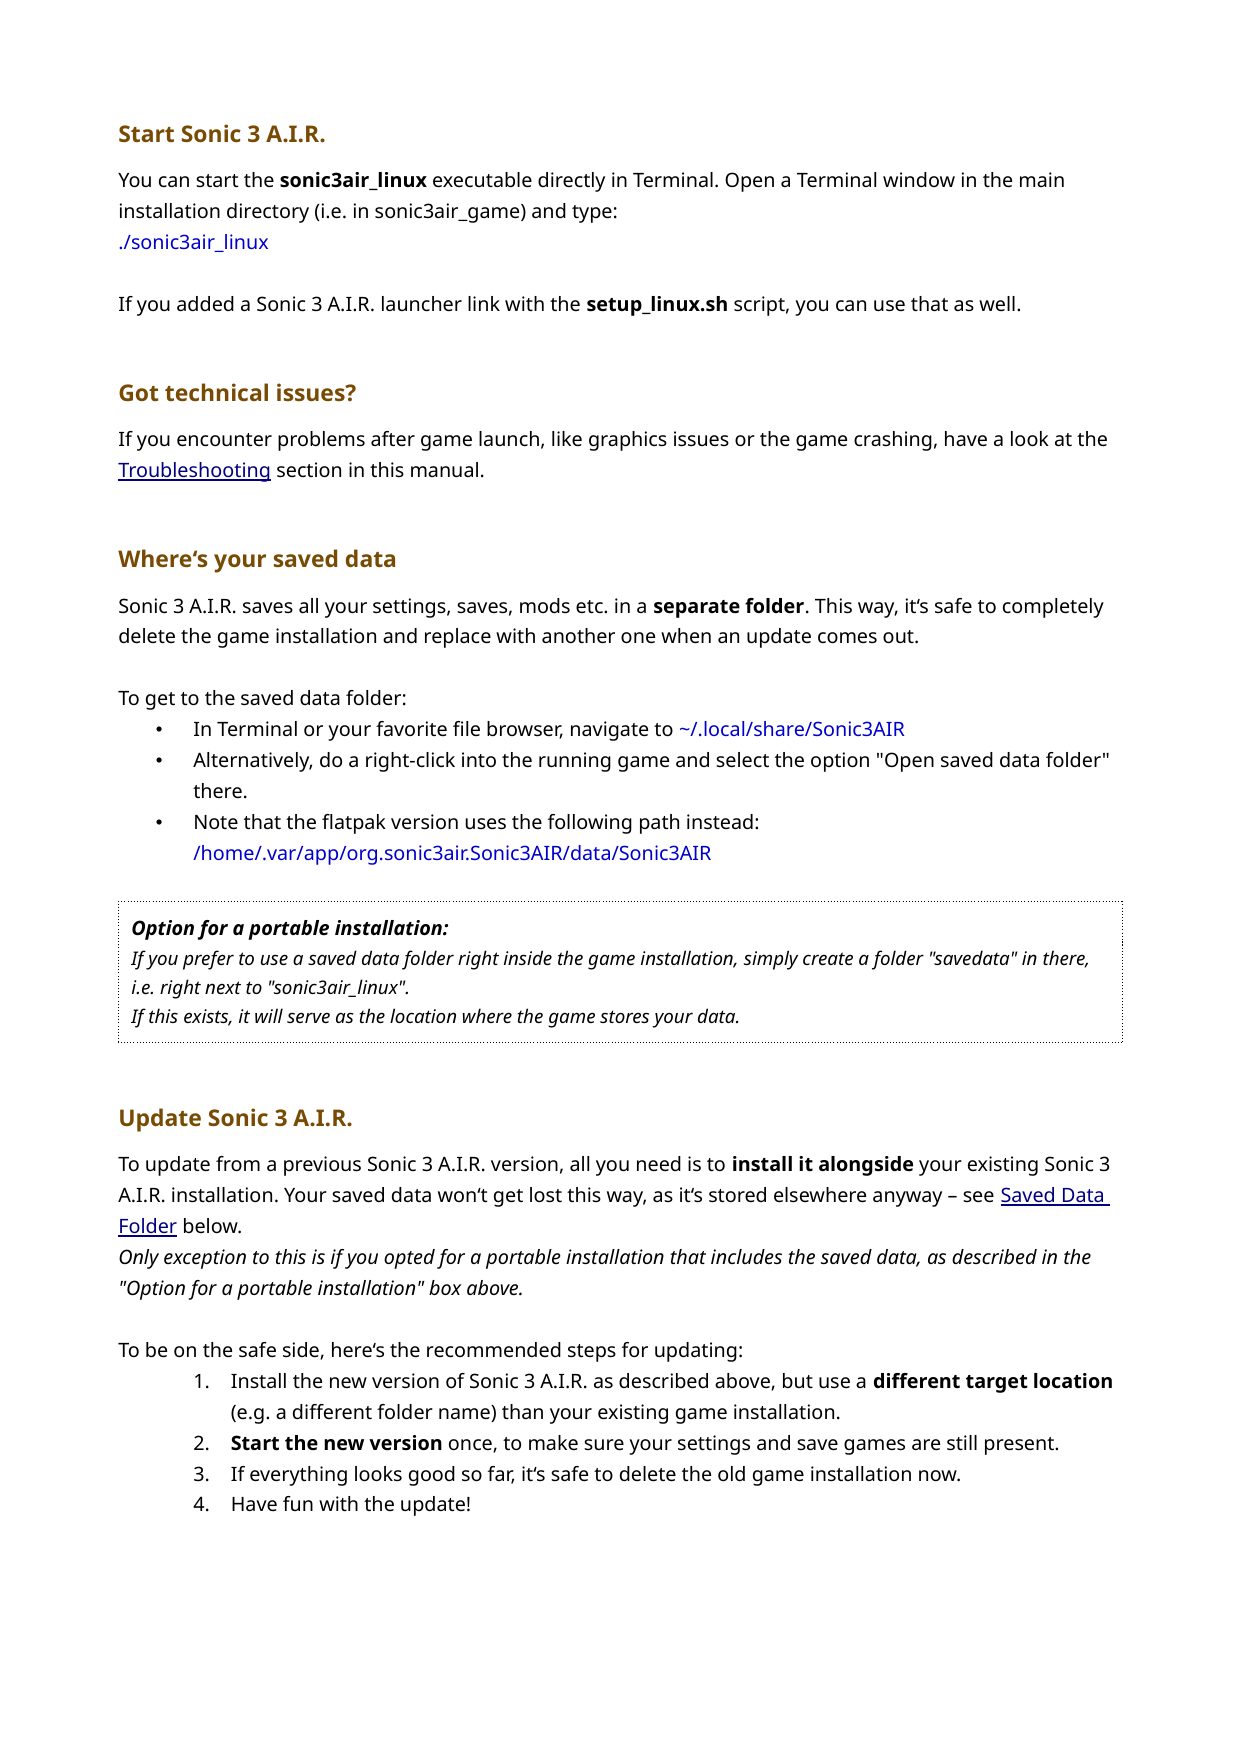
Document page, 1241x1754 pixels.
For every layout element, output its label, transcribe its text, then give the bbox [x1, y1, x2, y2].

text Sonic 3 A.I.R. saves all your settings, saves, mods etc. in a separate folder. This way, it‘s safe to completely delete the game installation and replace with another one when an update comes out. [118, 592, 1122, 681]
subtitle Where‘s your saved data [118, 543, 1122, 575]
text If you added a Sonic 3 A.I.R. launcher link with the setup_linux.sh script, you can use that as well. [118, 290, 1122, 317]
list In Terminal or your favorite file browser, navigate to ~/.local/share/Sonic3AIR [156, 716, 1122, 743]
text To update from a previous Sonic 3 A.I.R. version, all you need is to install it alongside your existing Sonic 3 A.I.R. installation. Your saved data won‘t get lost this way, as it‘s stored elsewhere anyway – see Saved Data Folder below. Only exception to this is if you opted for a portable installation that includes the saved data, as described in the "Option for a portable installation" box above. [118, 1150, 1122, 1301]
list Install the new version of Sonic 3 A.I.R. as described above, but use a different target location (e.g. a different folder name) than your existing game installation. [193, 1367, 1122, 1425]
list If everything looks good so far, it‘s safe to delete the old game installation now. [193, 1460, 1122, 1487]
list Have fun with the update! [193, 1491, 1122, 1518]
text If you prefer to use a saved data folder right inside the game installation, simply create a folder "savedata" in there, i.e. right next to "sonic3air_linux". If this exists, it will serve as the location where the game stores your data. [118, 932, 1122, 1042]
text If you encounter problems after game launch, like graphics issues or the game crashing, have a look at the Troubleshooting section in this manual. [118, 426, 1122, 483]
subtitle Update Sonic 3 A.I.R. [118, 1102, 1122, 1133]
text To be on the safe side, here‘s the recommended steps for updating: [118, 1336, 1122, 1363]
list Note that the flatpak version uses the following path instead: /home/.var/app/org.sonic3air.Sonic3AIR/data/Sonic3AIR [156, 808, 1122, 866]
text You can start the sonic3air_linux executable directly in Terminal. Open a Terminal window in the main installation directory (i.e. in sonic3air_game) and type: ./sonic3air_linux [118, 167, 1122, 255]
subtitle Got technical issues? [118, 377, 1122, 408]
text Option for a portable installation: [118, 901, 1122, 932]
list Alternatively, do a right-click into the running game and select the option "Open saved data folder" there. [156, 747, 1122, 804]
text To get to the saved data folder: [118, 685, 1122, 712]
list Start the new version once, to make sure your settings and save games are still present. [193, 1429, 1122, 1456]
subtitle Start Sonic 3 A.I.R. [118, 118, 1122, 149]
